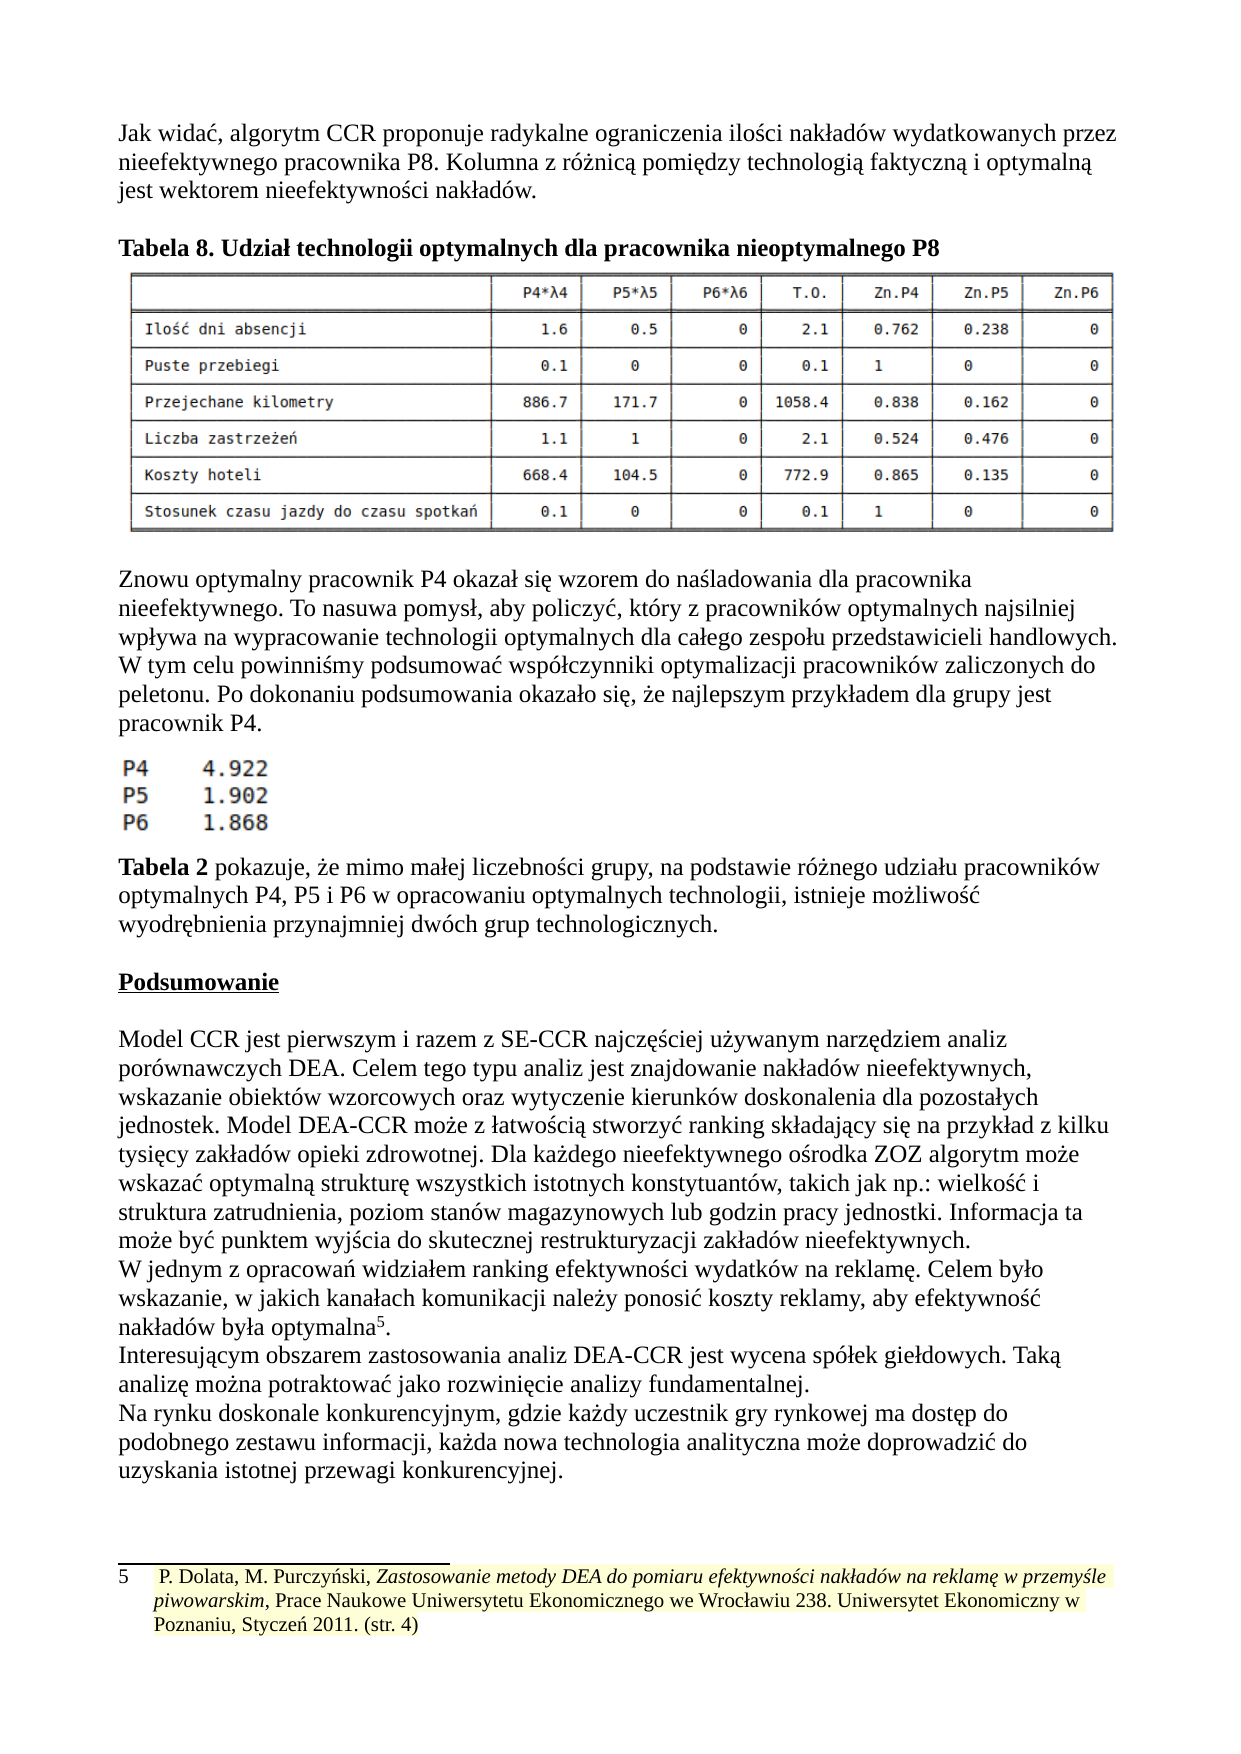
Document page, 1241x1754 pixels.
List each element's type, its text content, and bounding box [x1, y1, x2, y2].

text W tym celu powinniśmy podsumować współczynniki optymalizacji pracowników zaliczonych do peletonu. Po dokonaniu podsumowania okazało się, że najlepszym przykładem dla grupy jest pracownik P4. [118, 650, 1122, 737]
text Tabela 2 pokazuje, że mimo małej liczebności grupy, na podstawie różnego udziału pracowników optymalnych P4, P5 i P6 w opracowaniu optymalnych technologii, istnieje możliwość wyodrębnienia przynajmniej dwóch grup technologicznych. [118, 852, 1122, 938]
text W jednym z opracowań widziałem ranking efektywności wydatków na reklamę. Celem było wskazanie, w jakich kanałach komunikacji należy ponosić koszty reklamy, aby efektywność nakładów była optymalna. [118, 1254, 1122, 1340]
text Model CCR jest pierwszym i razem z SE-CCR najczęściej używanym narzędziem analiz porównawczych DEA. Celem tego typu analiz jest znajdowanie nakładów nieefektywnych, wskazanie obiektów wzorcowych oraz wytyczenie kierunków doskonalenia dla pozostałych jednostek. Model DEA-CCR może z łatwością stworzyć ranking składający się na przykład z kilku tysięcy zakładów opieki zdrowotnej. Dla każdego nieefektywnego ośrodka ZOZ algorytm może wskazać optymalną strukturę wszystkich istotnych konstytuantów, takich jak np.: wielkość i struktura zatrudnienia, poziom stanów magazynowych lub godzin pracy jednostki. Informacja ta może być punktem wyjścia do skutecznej restrukturyzacji zakładów nieefektywnych. [118, 1024, 1122, 1254]
text Interesującym obszarem zastosowania analiz DEA-CCR jest wycena spółek giełdowych. Taką analizę można potraktować jako rozwinięcie analizy fundamentalnej. [118, 1340, 1122, 1398]
text Podsumowanie [118, 967, 1122, 995]
picture [111, 752, 313, 840]
text Tabela 8. Udział technologii optymalnych dla pracownika nieoptymalnego P8 [118, 233, 1122, 262]
text Znowu optymalny pracownik P4 okazał się wzorem do naśladowania dla pracownika nieefektywnego. To nasuwa pomysł, aby policzyć, który z pracowników optymalnych najsilniej wpływa na wypracowanie technologii optymalnych dla całego zespołu przedstawicieli handlowych. [118, 564, 1122, 650]
text Jak widać, algorytm CCR proponuje radykalne ograniczenia ilości nakładów wydatkowanych przez nieefektywnego pracownika P8. Kolumna z różnicą pomiędzy technologią faktyczną i optymalną jest wektorem nieefektywności nakładów. [118, 118, 1122, 204]
text P. Dolata, M. Purczyński, Zastosowanie metody DEA do pomiaru efektywności nakładów na reklamę w przemyśle piwowarskim, Prace Naukowe Uniwersytetu Ekonomicznego we Wrocławiu 238. Uniwersytet Ekonomiczny w Poznaniu, Styczeń 2011. (str. 4) [118, 1564, 1122, 1636]
picture [118, 269, 1123, 536]
text Na rynku doskonale konkurencyjnym, gdzie każdy uczestnik gry rynkowej ma dostęp do podobnego zestawu informacji, każda nowa technologia analityczna może doprowadzić do uzyskania istotnej przewagi konkurencyjnej. [118, 1398, 1122, 1484]
